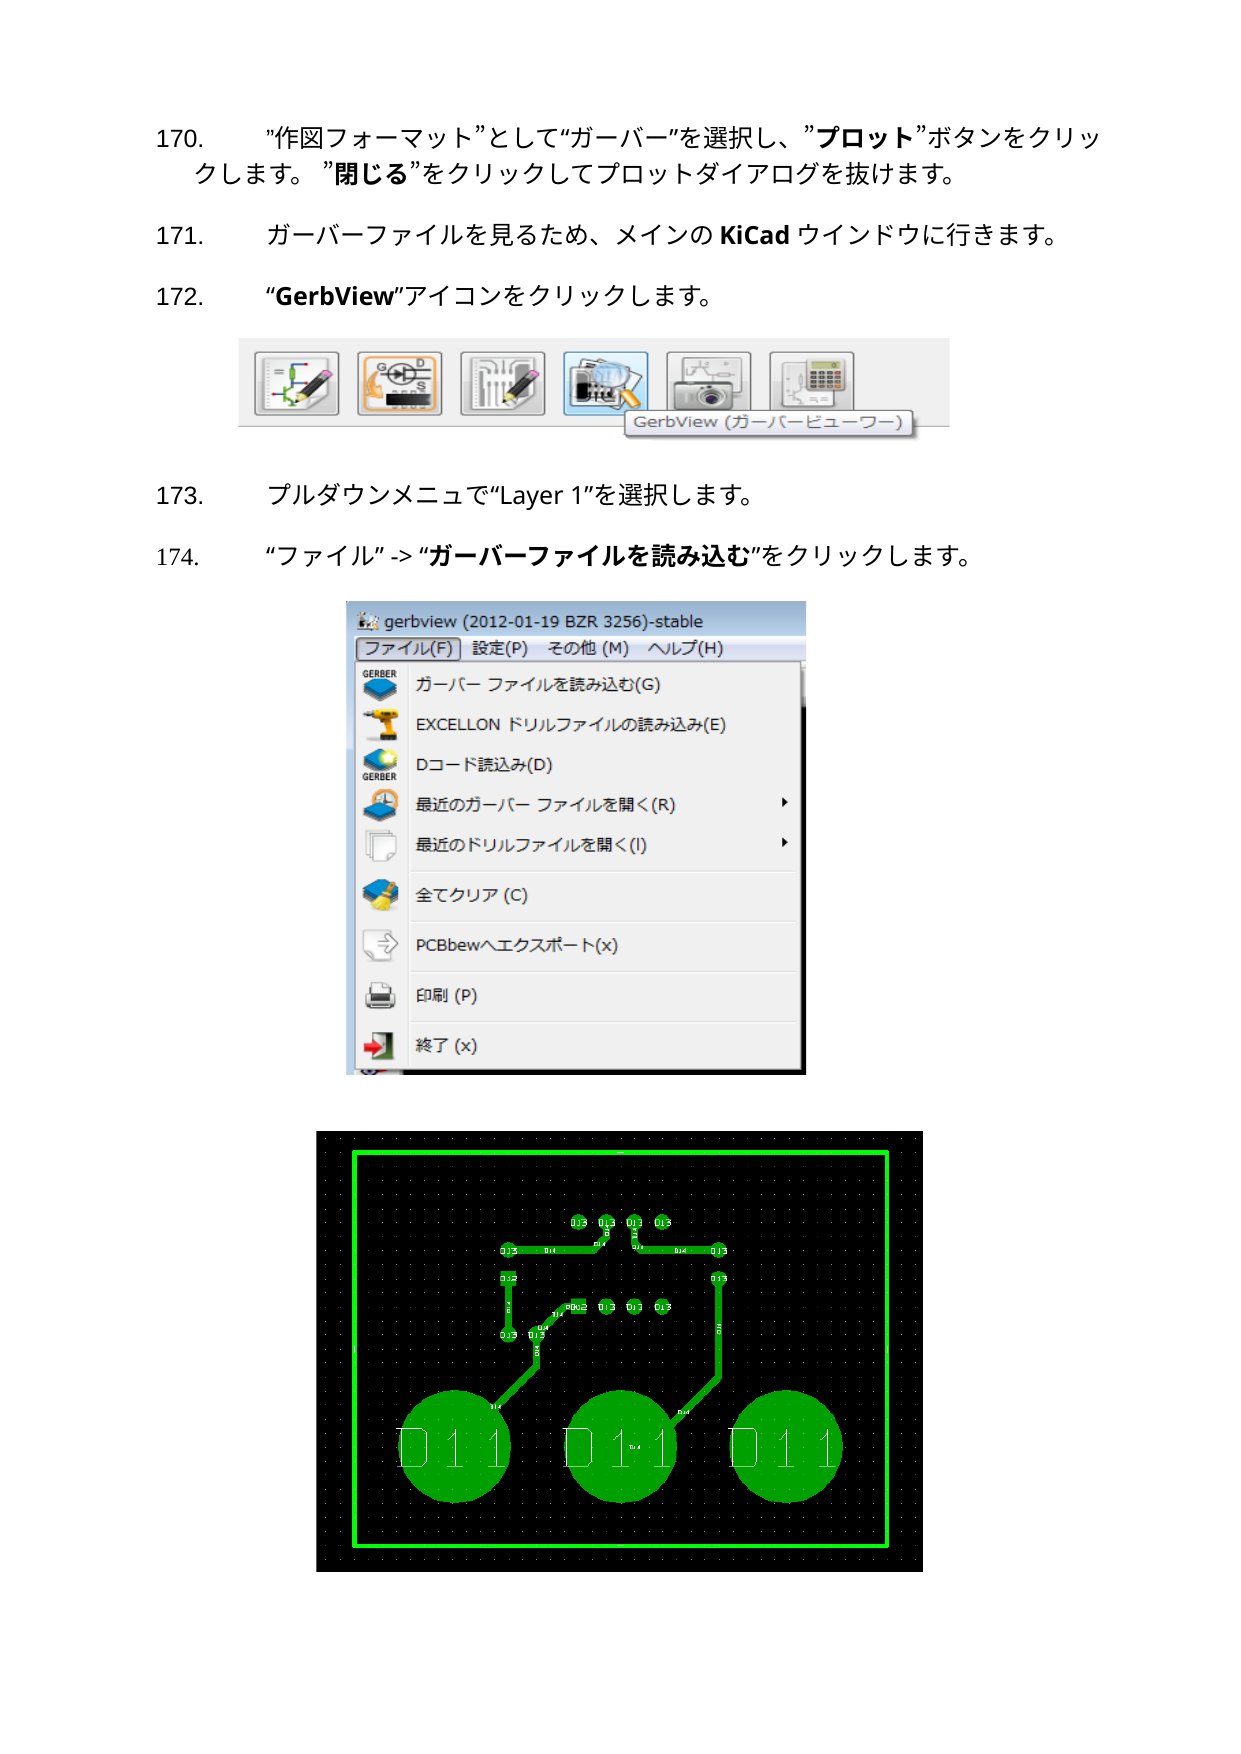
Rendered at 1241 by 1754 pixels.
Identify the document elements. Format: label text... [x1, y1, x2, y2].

picture [346, 601, 807, 1075]
list ガーバーファイルを見るため、メインのKiCad ウインドウに行きます。 [156, 216, 1122, 252]
list “ファイル” -> “ガーバーファイルを読み込む”をクリックします。 [156, 537, 1122, 1080]
list “GerbView”アイコンをクリックします。 [156, 277, 1122, 313]
list ”作図フォーマット”として“ガーバー”を選択し、”プロット”ボタンをクリックします。 ”閉じる”をクリックしてプロットダイアログを抜けます。 [156, 118, 1122, 191]
list プルダウンメニュで“Layer 1”を選択します。 [156, 475, 1122, 512]
picture [238, 338, 950, 451]
